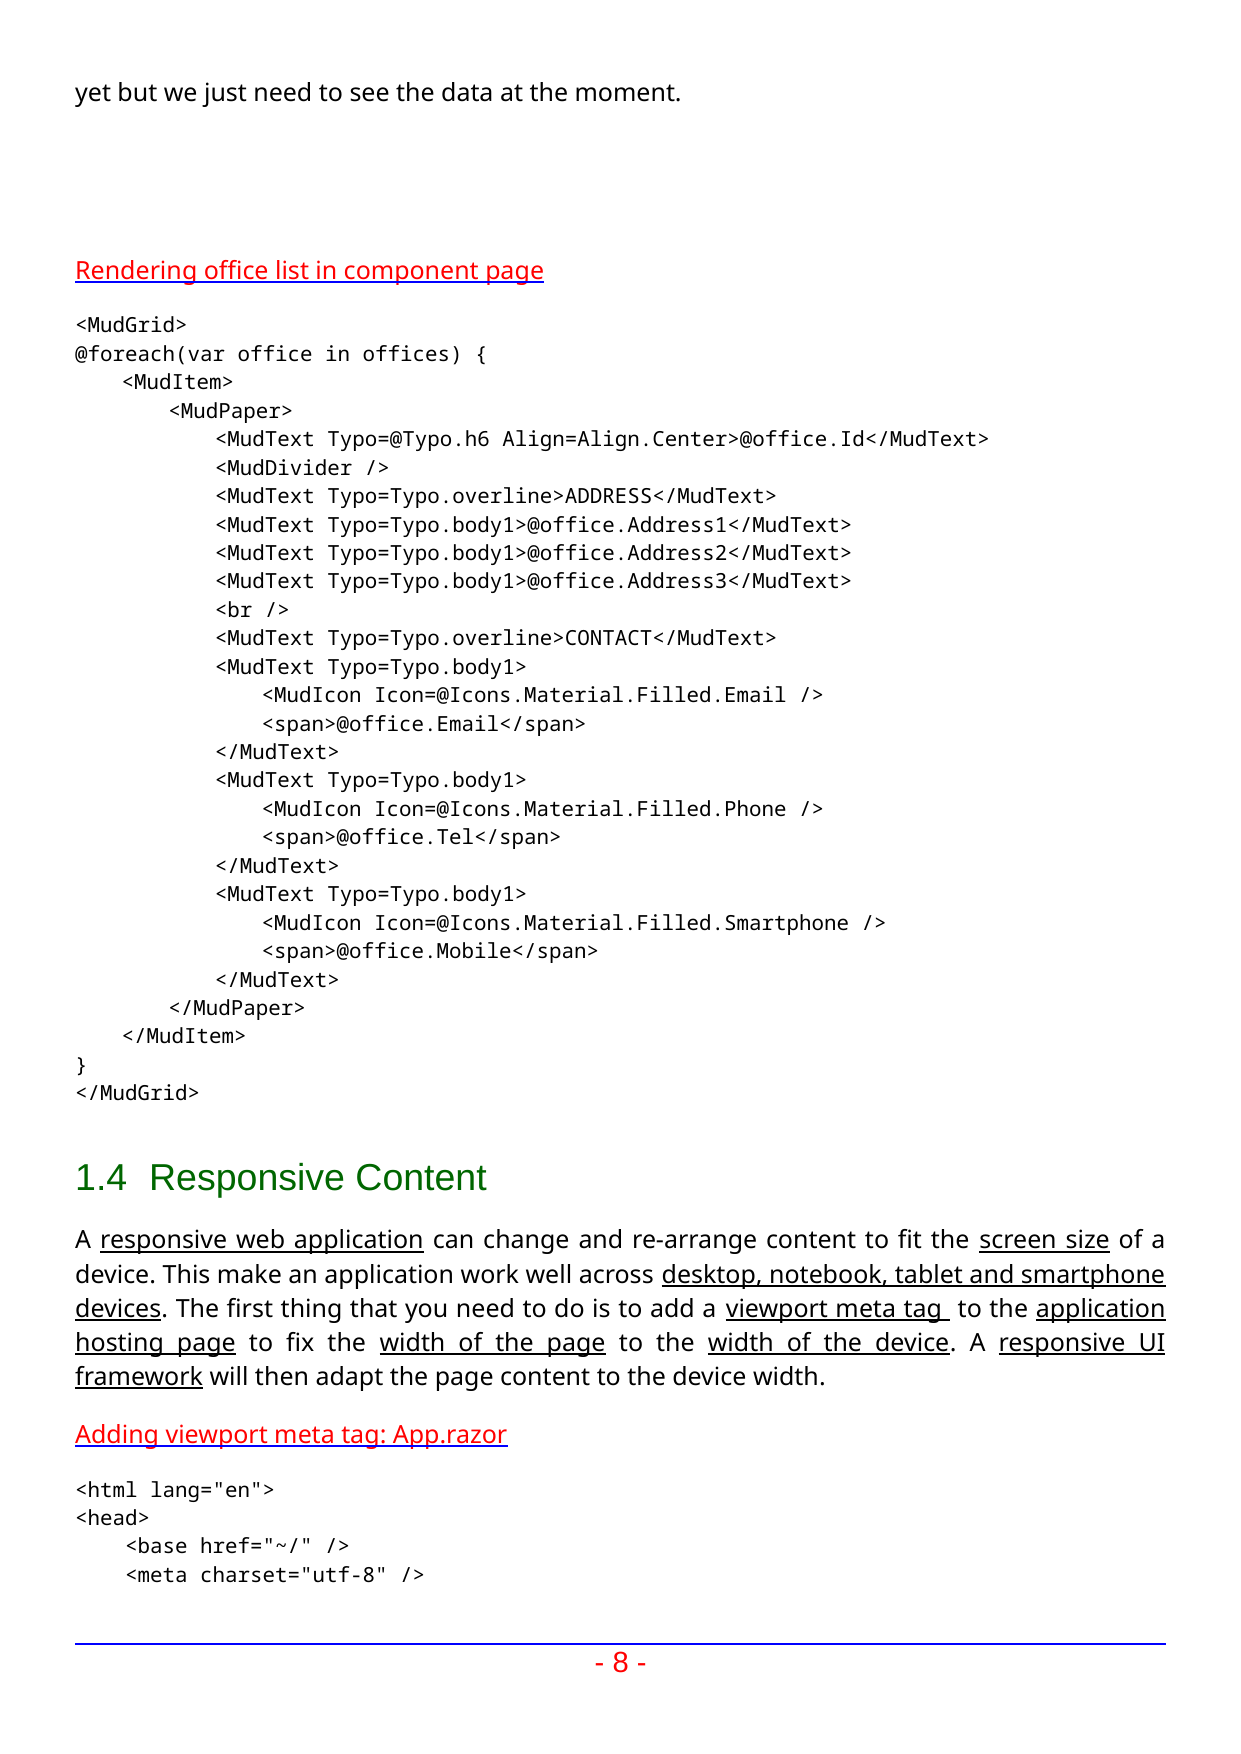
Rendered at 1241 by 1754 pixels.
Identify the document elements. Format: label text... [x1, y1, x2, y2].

text <MudDivider /> [75, 453, 1166, 481]
text <html lang="en"> [75, 1475, 1166, 1503]
text <base href="~/" /> [75, 1532, 1166, 1560]
text Adding viewport meta tag: App.razor [75, 1417, 1166, 1451]
text <MudText Typo=Typo.body1>@office.Address1</MudText> [75, 510, 1166, 538]
text yet but we just need to see the data at the moment. [75, 75, 1166, 109]
text <span>@office.Mobile</span> [75, 936, 1166, 965]
text <MudText Typo=Typo.body1> [75, 652, 1166, 680]
text </MudItem> [75, 1022, 1166, 1050]
text <MudText Typo=@Typo.h6 Align=Align.Center>@office.Id</MudText> [75, 424, 1166, 453]
text <MudGrid> [75, 311, 1166, 339]
text <MudText Typo=Typo.body1>@office.Address2</MudText> [75, 538, 1166, 567]
text <MudIcon Icon=@Icons.Material.Filled.Email /> [75, 680, 1166, 709]
text <meta charset="utf-8" /> [75, 1560, 1166, 1588]
text <MudIcon Icon=@Icons.Material.Filled.Phone /> [75, 794, 1166, 822]
text <MudText Typo=Typo.body1> [75, 879, 1166, 908]
text <MudText Typo=Typo.body1>@office.Address3</MudText> [75, 567, 1166, 595]
text </MudPaper> [75, 993, 1166, 1022]
text </MudText> [75, 965, 1166, 993]
text </MudText> [75, 737, 1166, 766]
text <span>@office.Tel</span> [75, 822, 1166, 851]
text @foreach(var office in offices) { [75, 339, 1166, 367]
text 1.4 Responsive Content [75, 1155, 1166, 1198]
text <MudItem> [75, 367, 1166, 396]
text <MudText Typo=Typo.overline>ADDRESS</MudText> [75, 481, 1166, 510]
text <MudText Typo=Typo.body1> [75, 766, 1166, 794]
text <head> [75, 1503, 1166, 1532]
text <MudIcon Icon=@Icons.Material.Filled.Smartphone /> [75, 908, 1166, 936]
text </MudText> [75, 851, 1166, 879]
text </MudGrid> [75, 1078, 1166, 1107]
text <MudText Typo=Typo.overline>CONTACT</MudText> [75, 623, 1166, 652]
text <br /> [75, 595, 1166, 623]
text Rendering office list in component page [75, 252, 1166, 287]
text <span>@office.Email</span> [75, 709, 1166, 737]
text A responsive web application can change and re-arrange content to fit the screen size of a device. This make an application work well across desktop, notebook, tablet and smartphone devices. The first thing that you need to do is to add a viewport meta tag to the application hosting page to fix the width of the page to the width of the device. A responsive UI framework will then adapt the page content to the device width. [75, 1222, 1166, 1392]
text <MudPaper> [75, 396, 1166, 424]
text } [75, 1050, 1166, 1078]
